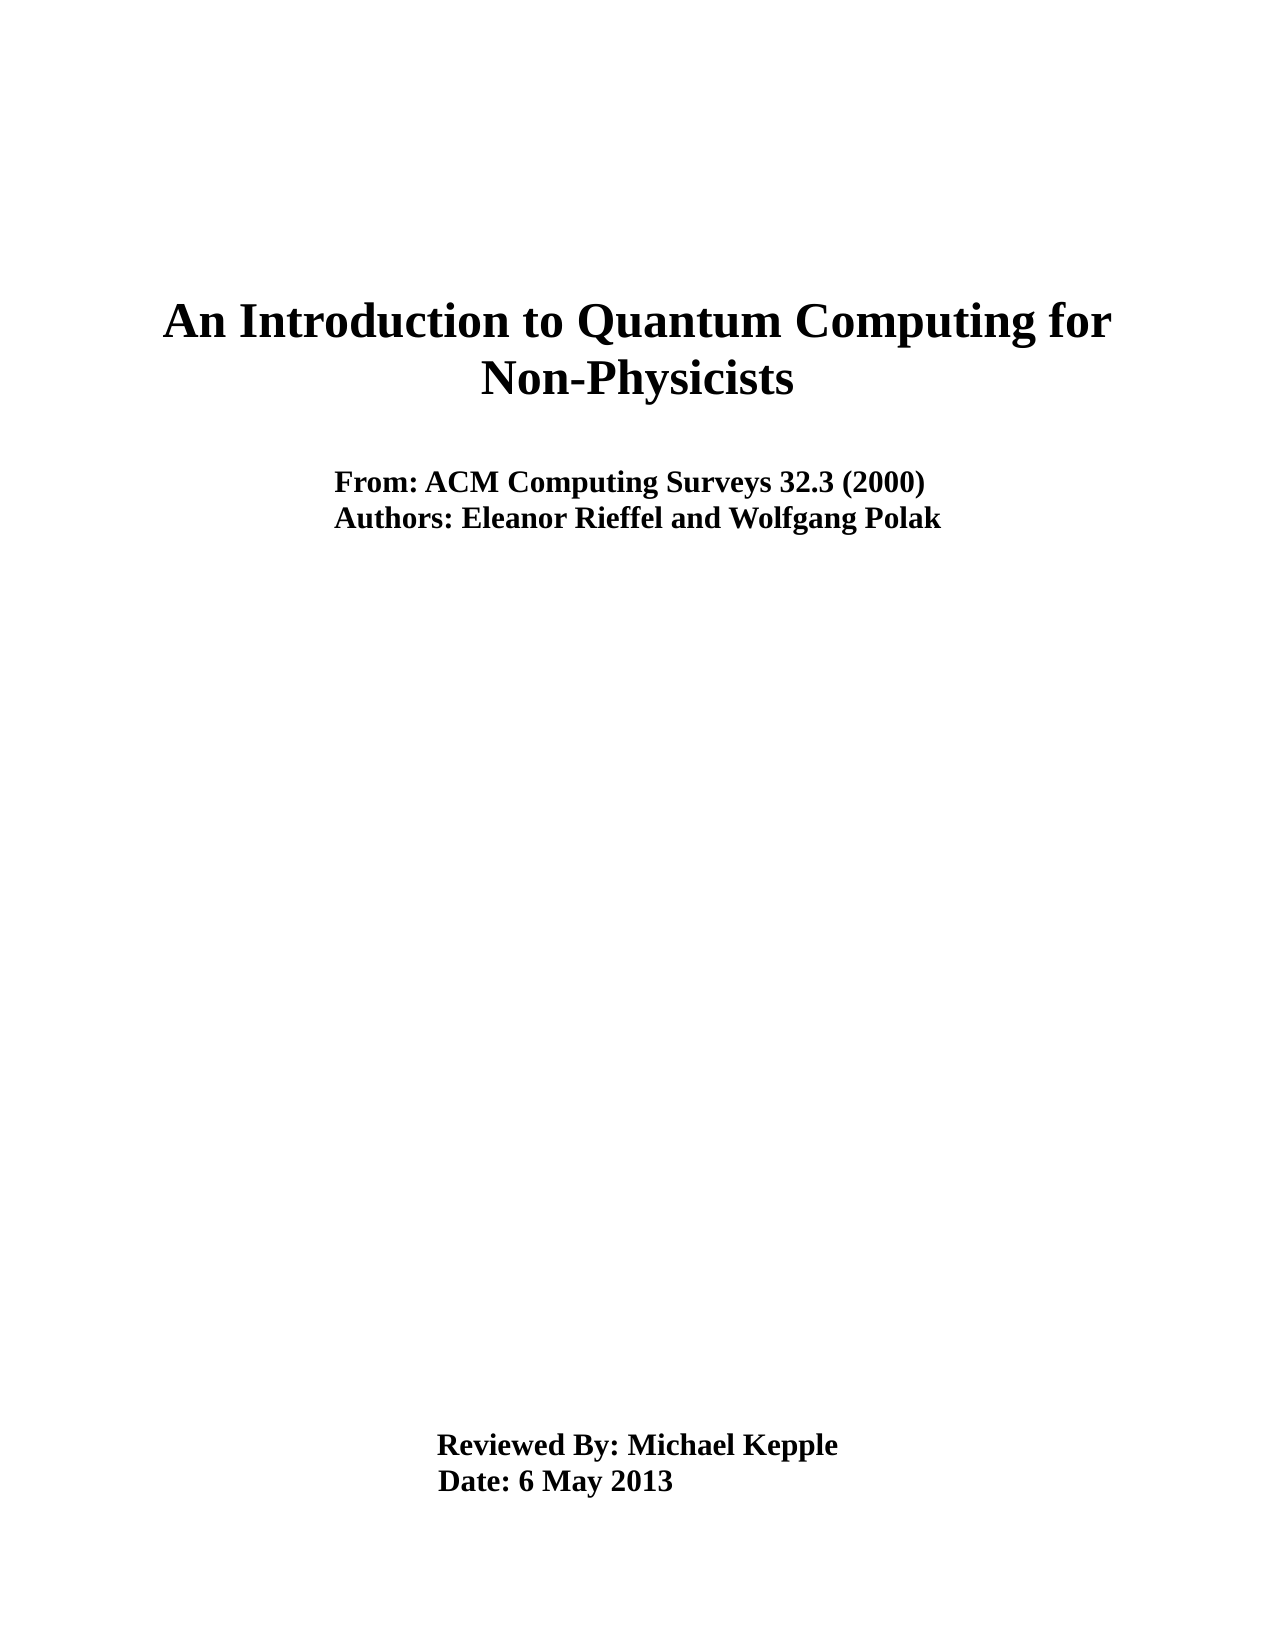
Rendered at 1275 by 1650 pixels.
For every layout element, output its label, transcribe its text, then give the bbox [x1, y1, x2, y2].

text Date: 6 May 2013 [118, 1462, 1157, 1498]
text Authors: Eleanor Rieffel and Wolfgang Polak [118, 499, 1157, 535]
text An Introduction to Quantum Computing for Non-Physicists [118, 291, 1157, 406]
text Reviewed By: Michael Kepple [118, 1426, 1157, 1462]
text From: ACM Computing Surveys 32.3 (2000) [118, 463, 1157, 499]
